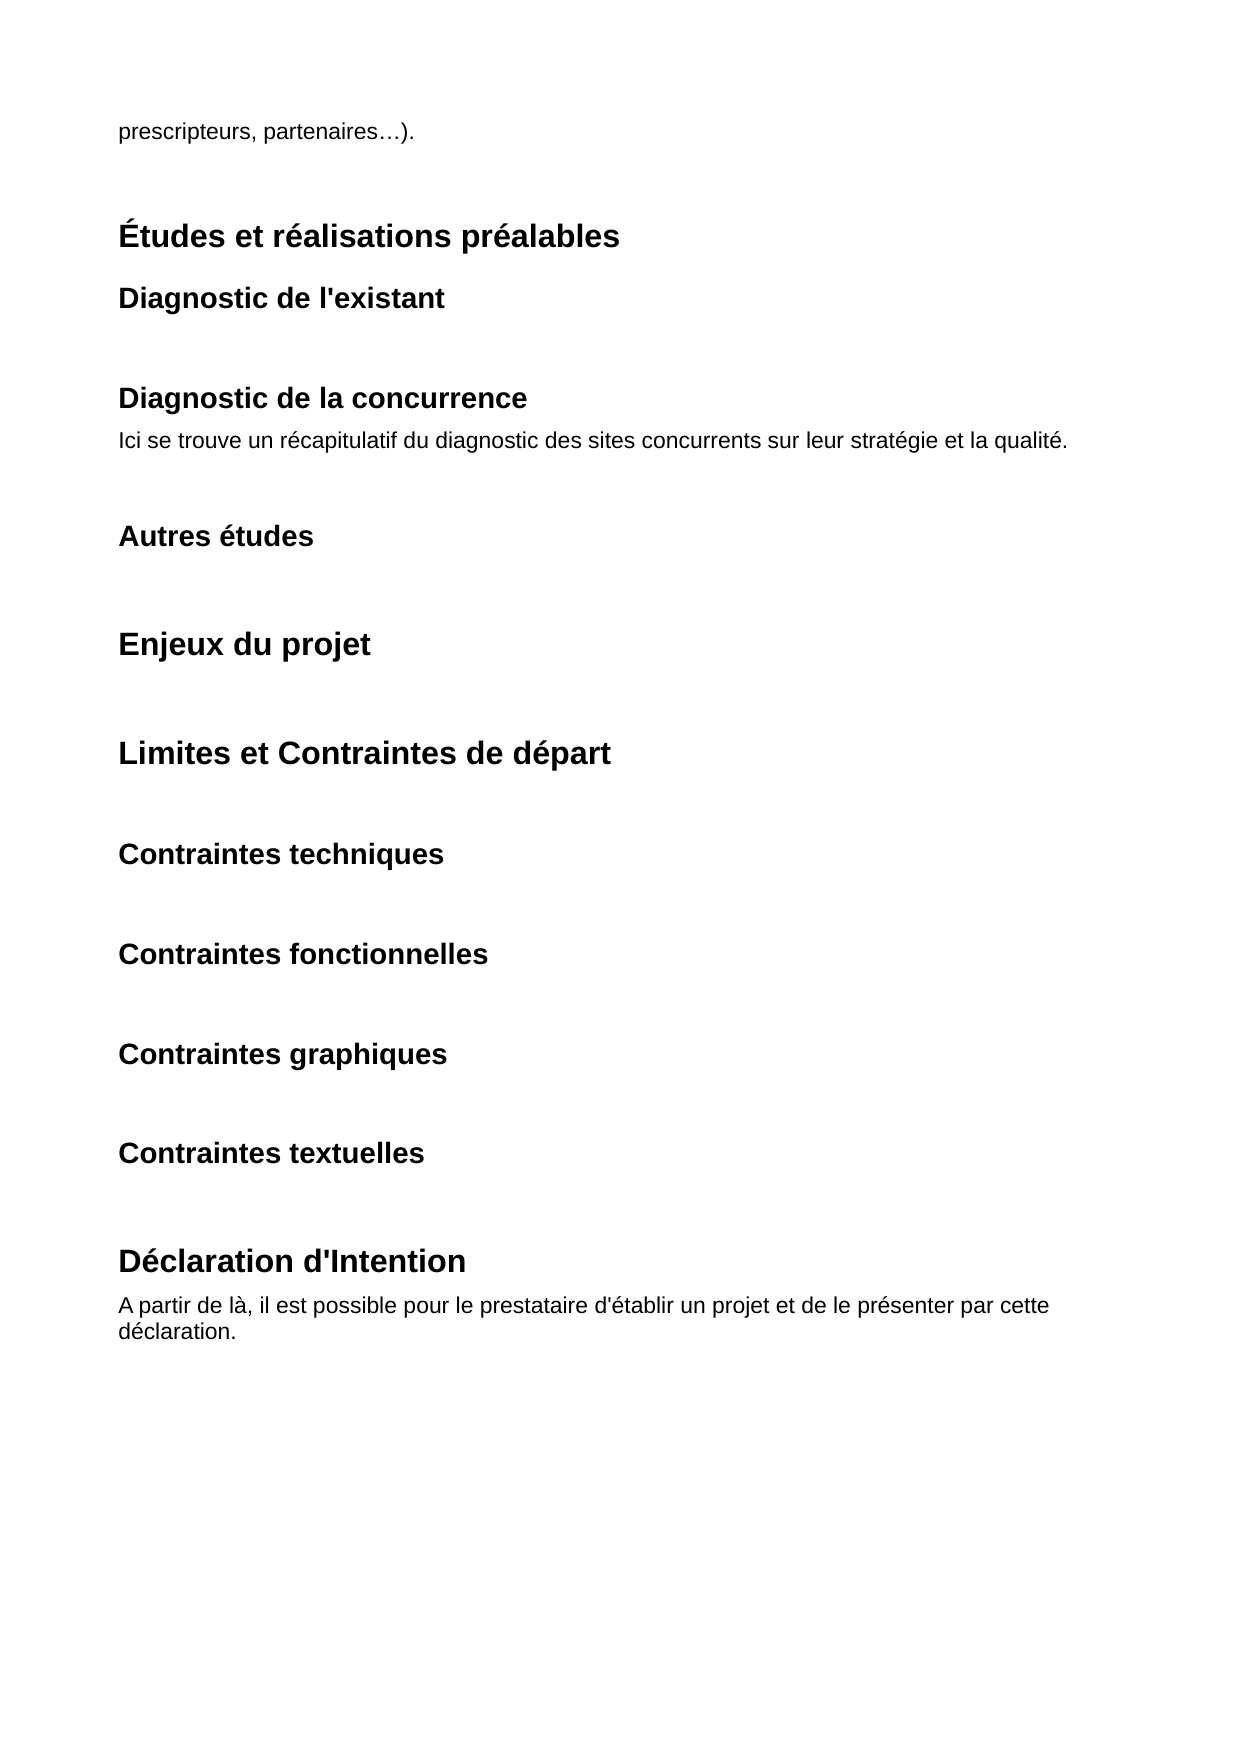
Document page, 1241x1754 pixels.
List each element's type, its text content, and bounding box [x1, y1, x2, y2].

subtitle Diagnostic de la concurrence [118, 381, 1122, 414]
subtitle Diagnostic de l'existant [118, 281, 1122, 314]
subtitle Études et réalisations préalables [118, 217, 1122, 254]
text A partir de là, il est possible pour le prestataire d'établir un projet et de le présenter par cette déclaration. [118, 1292, 1122, 1344]
subtitle Limites et Contraintes de départ [118, 734, 1122, 771]
subtitle Contraintes fonctionnelles [118, 937, 1122, 971]
text prescripteurs, partenaires…). [118, 118, 1122, 144]
subtitle Autres études [118, 519, 1122, 553]
subtitle Enjeux du projet [118, 625, 1122, 662]
subtitle Déclaration d'Intention [118, 1242, 1122, 1279]
subtitle Contraintes graphiques [118, 1037, 1122, 1070]
subtitle Contraintes techniques [118, 837, 1122, 871]
subtitle Contraintes textuelles [118, 1136, 1122, 1170]
text Ici se trouve un récapitulatif du diagnostic des sites concurrents sur leur stratégie et la qualité. [118, 427, 1122, 453]
